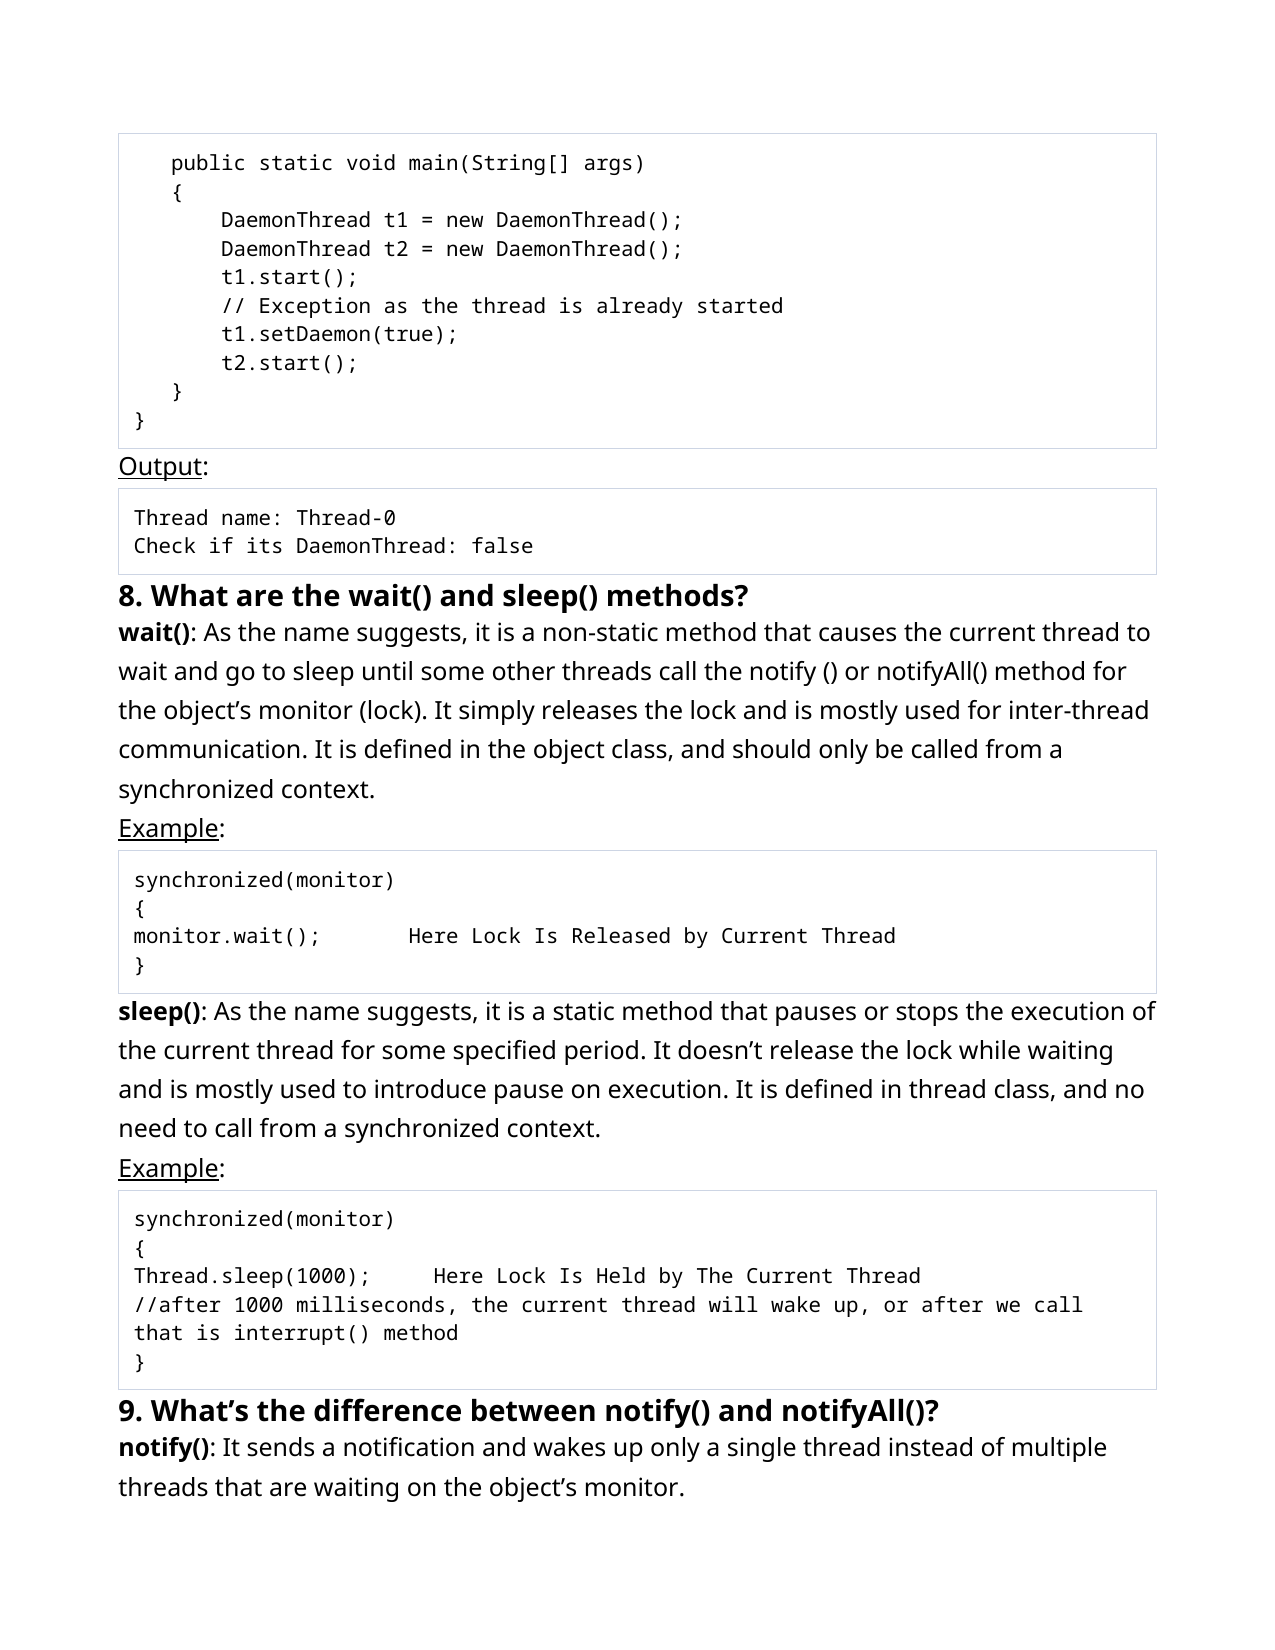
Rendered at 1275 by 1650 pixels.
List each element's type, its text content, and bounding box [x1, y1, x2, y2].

text } [119, 390, 1156, 448]
text { [211, 878, 217, 886]
text monitor.wait(); Here Lock Is Released by Current Thread [119, 907, 1156, 935]
text synchronized(monitor) [119, 1191, 1156, 1218]
text public static void main(String[] args) [119, 134, 1156, 162]
text notify(): It sends a notification and wakes up only a single thread instead of multiple threads that are waiting on the object’s monitor. [118, 1430, 1157, 1503]
text DaemonThread t1 = new DaemonThread(); [119, 190, 1156, 219]
text DaemonThread t2 = new DaemonThread(); [119, 219, 1156, 247]
text { [361, 878, 367, 886]
text t2.start(); [119, 333, 1156, 362]
text Thread.sleep(1000); Here Lock Is Held by The Current Thread [119, 1246, 1156, 1275]
text //after 1000 milliseconds, the current thread will wake up, or after we call that is interrupt() method [119, 1275, 1156, 1332]
text t1.setDaemon(true); [119, 304, 1156, 333]
subtitle 9. What’s the difference between notify() and notifyAll()? [118, 1390, 1157, 1430]
text { [386, 162, 392, 169]
text { [311, 878, 317, 886]
text Example: [118, 1150, 1157, 1184]
text } [119, 935, 1156, 993]
text { [536, 162, 542, 169]
subtitle 8. What are the wait() and sleep() methods? [118, 575, 1157, 615]
text t1.start(); [119, 247, 1156, 276]
text { [119, 162, 1156, 190]
text Output: [118, 449, 1157, 483]
text { [361, 162, 367, 169]
text { [186, 162, 192, 169]
text { [361, 1218, 367, 1225]
text // Exception as the thread is already started [119, 276, 1156, 304]
text } [119, 362, 1156, 390]
text { [119, 1218, 1156, 1246]
text { [199, 162, 205, 169]
text } [119, 1332, 1156, 1389]
text { [311, 1218, 317, 1225]
text { [211, 1218, 217, 1225]
text { [274, 1218, 280, 1225]
text Check if its DaemonThread: false [119, 516, 1156, 574]
text { [274, 878, 280, 886]
text wait(): As the name suggests, it is a non-static method that causes the current thread to wait and go to sleep until some other threads call the notify () or notifyAll() method for the object’s monitor (lock). It simply releases the lock and is mostly used for inter-thread communication. It is defined in the object class, and should only be called from a synchronized context. [118, 615, 1157, 805]
text synchronized(monitor) [119, 851, 1156, 878]
text { [119, 878, 1156, 907]
text Thread name: Thread-0 [119, 489, 1156, 516]
text Example: [118, 811, 1157, 844]
text sleep(): As the name suggests, it is a static method that pauses or stops the execution of the current thread for some specified period. It doesn’t release the lock while waiting and is mostly used to introduce pause on execution. It is defined in thread class, and no need to call from a synchronized context. [118, 994, 1157, 1145]
text { [611, 162, 617, 169]
